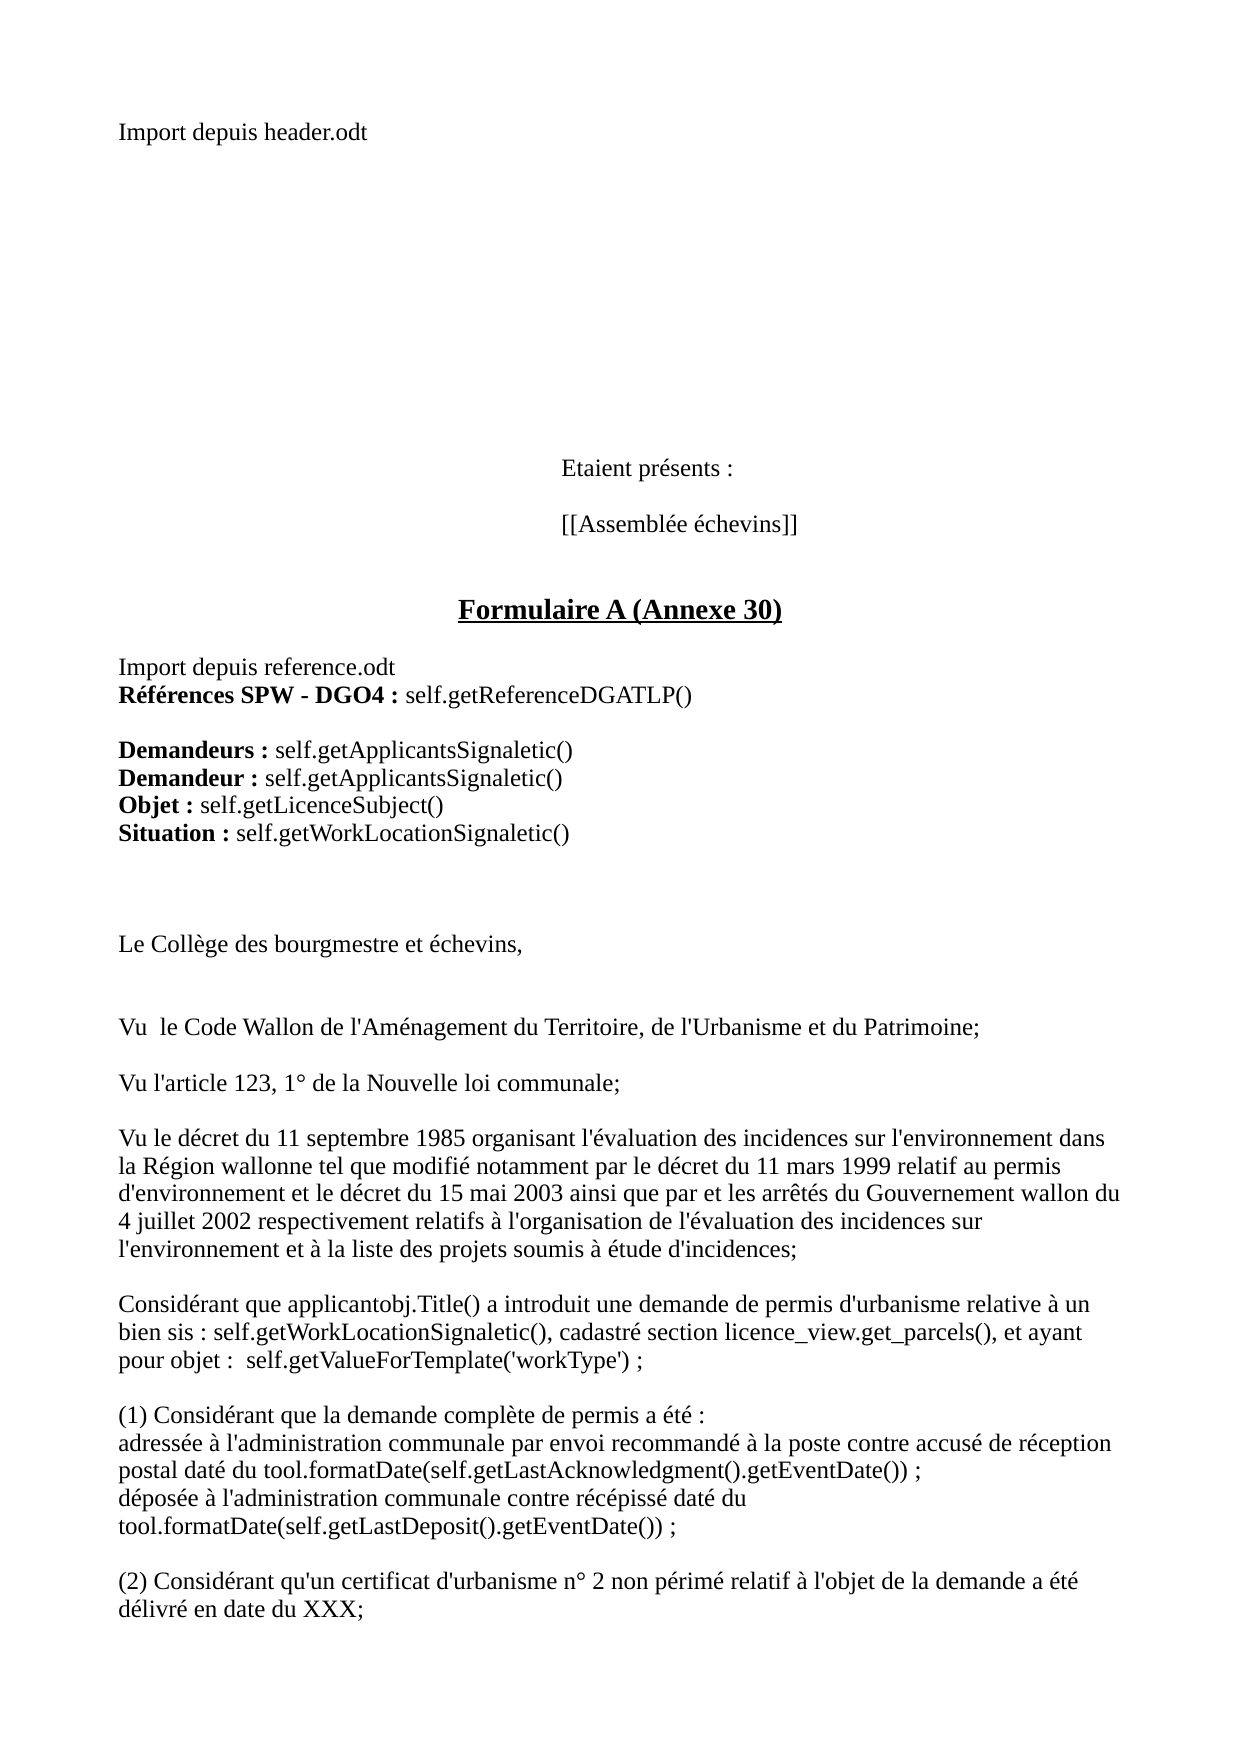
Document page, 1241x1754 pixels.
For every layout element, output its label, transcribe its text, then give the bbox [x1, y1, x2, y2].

text Le Collège des bourgmestre et échevins, [118, 930, 1122, 958]
text Considérant que applicantobj.Title() a introduit une demande de permis d'urbanisme relative à un bien sis : self.getWorkLocationSignaletic(), cadastré section licence_view.get_parcels(), et ayant pour objet : self.getValueForTemplate('workType') ; [118, 1290, 1122, 1373]
text Références SPW - DGO4 : self.getReferenceDGATLP() [118, 681, 1122, 708]
text Situation : self.getWorkLocationSignaletic() [118, 819, 1122, 847]
text Etaient présents : [118, 454, 1122, 482]
text (2) Considérant qu'un certificat d'urbanisme n° 2 non périmé relatif à l'objet de la demande a été délivré en date du XXX; [118, 1567, 1122, 1623]
text Objet : self.getLicenceSubject() [118, 792, 1122, 819]
text Vu le décret du 11 septembre 1985 organisant l'évaluation des incidences sur l'environnement dans la Région wallonne tel que modifié notamment par le décret du 11 mars 1999 relatif au permis d'environnement et le décret du 15 mai 2003 ainsi que par et les arrêtés du Gouvernement wallon du 4 juillet 2002 respectivement relatifs à l'organisation de l'évaluation des incidences sur l'environnement et à la liste des projets soumis à étude d'incidences; [118, 1124, 1122, 1263]
text Import depuis reference.odt [118, 653, 1122, 681]
text Vu l'article 123, 1° de la Nouvelle loi communale; [118, 1069, 1122, 1096]
text Import depuis header.odt [118, 118, 539, 146]
text (1) Considérant que la demande complète de permis a été : [118, 1401, 1122, 1429]
title Formulaire A (Annexe 30) [118, 593, 1122, 625]
text [[Assemblée échevins]] [118, 510, 1122, 538]
text Vu le Code Wallon de l'Aménagement du Territoire, de l'Urbanisme et du Patrimoine; [118, 1013, 1122, 1041]
text déposée à l'administration communale contre récépissé daté du tool.formatDate(self.getLastDeposit().getEventDate()) ; [118, 1484, 1122, 1540]
text Demandeur : self.getApplicantsSignaletic() [118, 764, 1122, 792]
text Demandeurs : self.getApplicantsSignaletic() [118, 736, 1122, 764]
text adressée à l'administration communale par envoi recommandé à la poste contre accusé de réception postal daté du tool.formatDate(self.getLastAcknowledgment().getEventDate()) ; [118, 1429, 1122, 1484]
